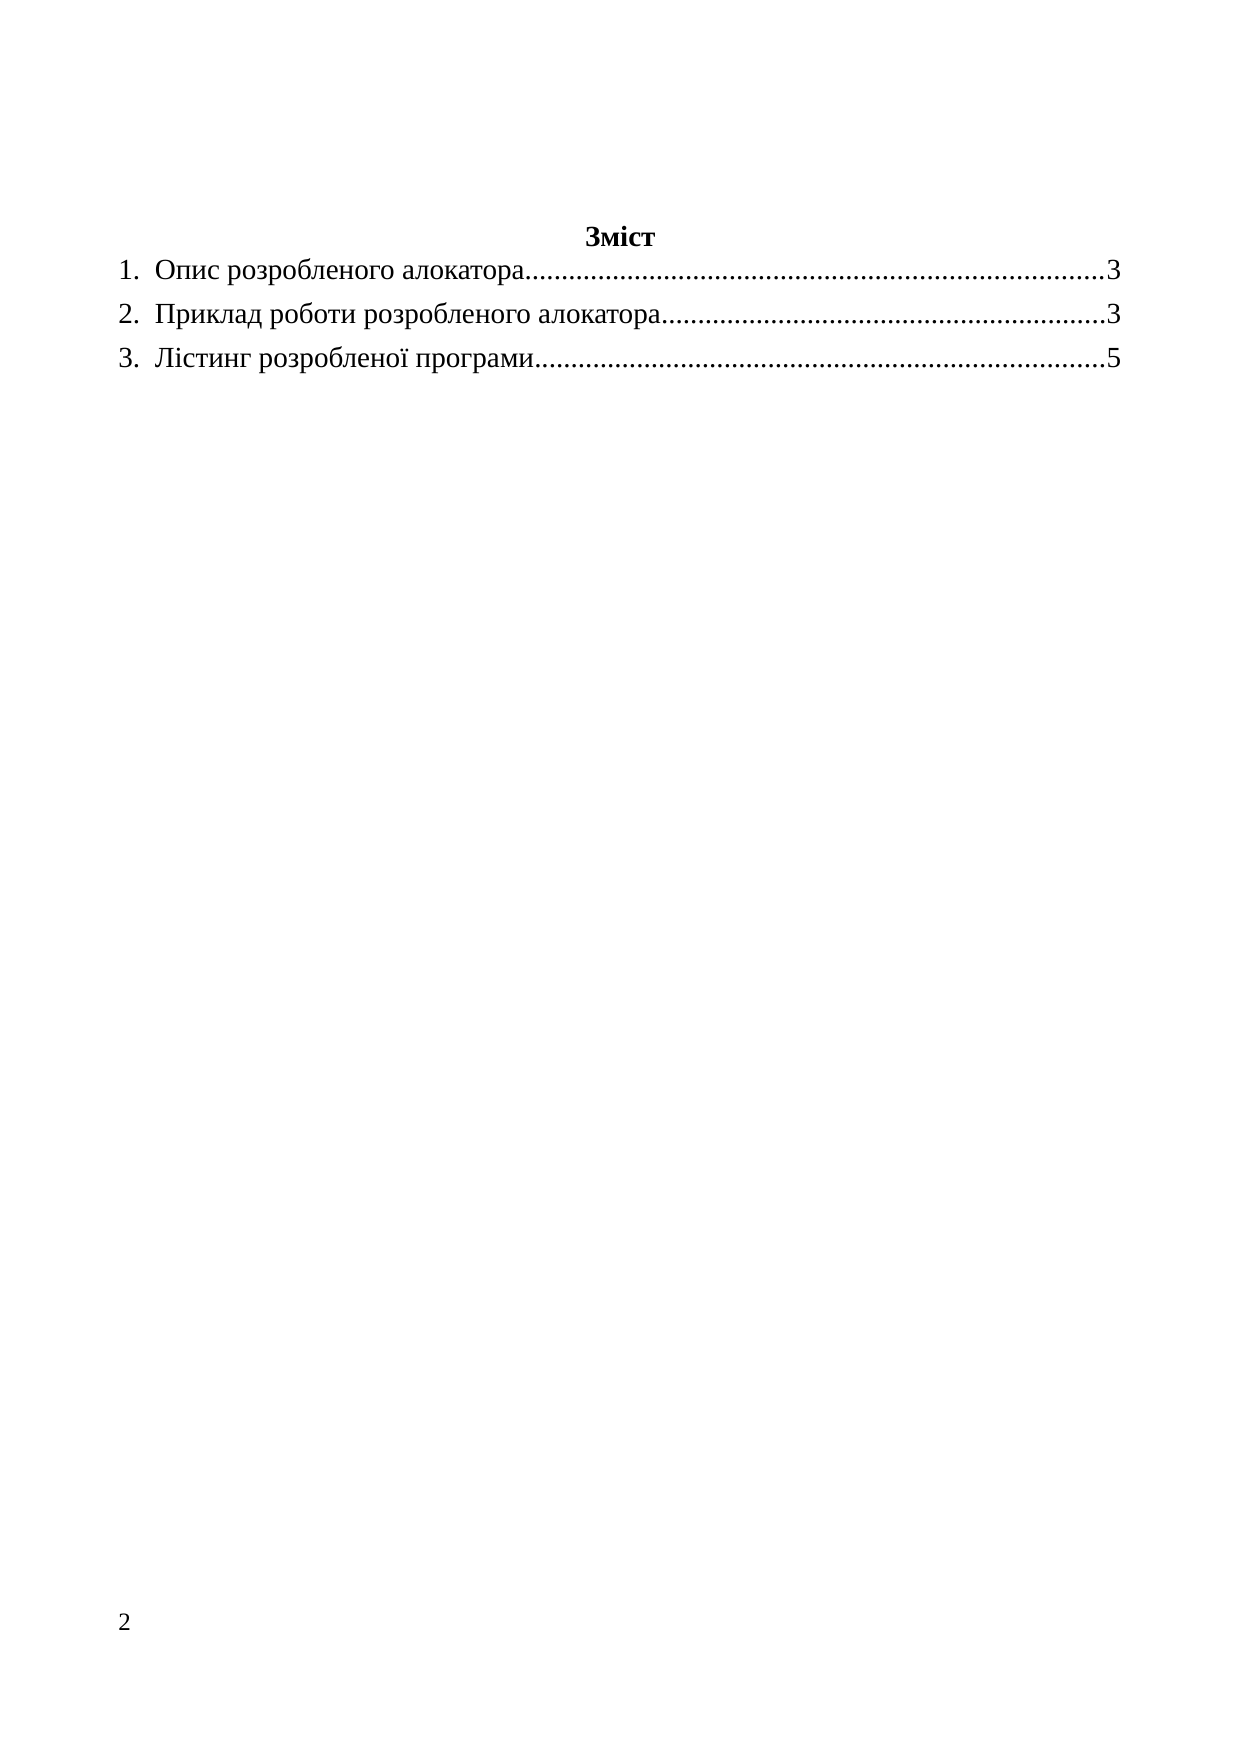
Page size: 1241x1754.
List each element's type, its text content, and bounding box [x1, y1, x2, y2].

text 1. Опис розробленого алокатора 3 [118, 252, 1122, 286]
text 2. Приклад роботи розробленого алокатора 3 [118, 296, 1122, 330]
text 3. Лістинг розробленої програми. 5 [118, 340, 1122, 374]
text Зміст [118, 219, 1122, 252]
